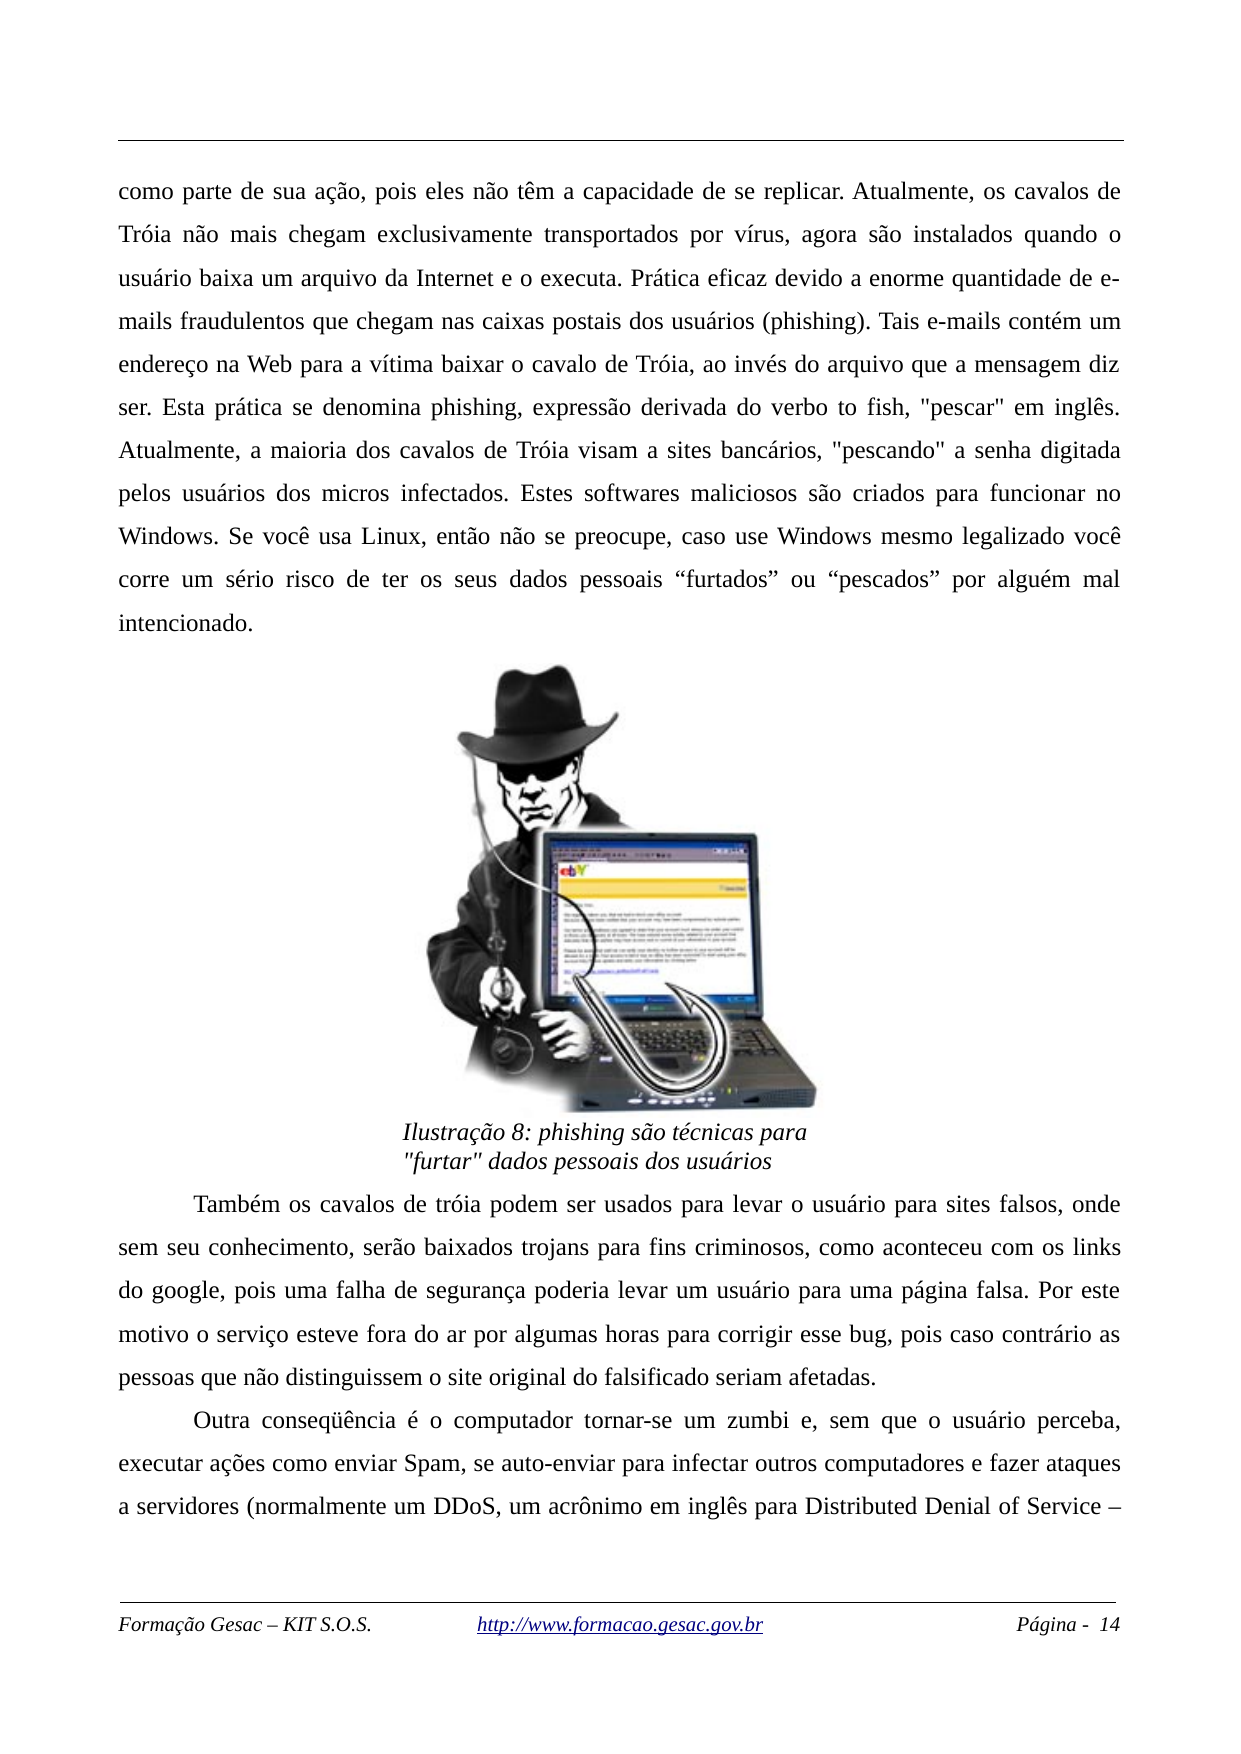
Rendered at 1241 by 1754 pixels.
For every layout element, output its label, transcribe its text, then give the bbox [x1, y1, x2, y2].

text Outra conseqüência é o computador tornar-se um zumbi e, sem que o usuário perceba, executar ações como enviar Spam, se auto-enviar para infectar outros computadores e fazer ataques a servidores (normalmente um DDoS, um acrônimo em inglês para Distributed Denial of Service – [118, 1405, 1122, 1520]
text Também os cavalos de tróia podem ser usados para levar o usuário para sites falsos, onde sem seu conhecimento, serão baixados trojans para fins criminosos, como aconteceu com os links do google, pois uma falha de segurança poderia levar um usuário para uma página falsa. Por este motivo o serviço esteve fora do ar por algumas horas para corrigir esse bug, pois caso contrário as pessoas que não distinguissem o site original do falsificado seriam afetadas. [118, 651, 1122, 1391]
text como parte de sua ação, pois eles não têm a capacidade de se replicar. Atualmente, os cavalos de Tróia não mais chegam exclusivamente transportados por vírus, agora são instalados quando o usuário baixa um arquivo da Internet e o executa. Prática eficaz devido a enorme quantidade de e-mails fraudulentos que chegam nas caixas postais dos usuários (phishing). Tais e-mails contém um endereço na Web para a vítima baixar o cavalo de Tróia, ao invés do arquivo que a mensagem diz ser. Esta prática se denomina phishing, expressão derivada do verbo to fish, "pescar" em inglês. Atualmente, a maioria dos cavalos de Tróia visam a sites bancários, "pescando" a senha digitada pelos usuários dos micros infectados. Estes softwares maliciosos são criados para funcionar no Windows. Se você usa Linux, então não se preocupe, caso use Windows mesmo legalizado você corre um sério risco de ter os seus dados pessoais “furtados” ou “pescados” por alguém mal intencionado. [118, 176, 1122, 636]
picture [402, 663, 838, 1118]
text Ilustração 8: phishing são técnicas para "furtar" dados pessoais dos usuários [402, 1118, 838, 1175]
